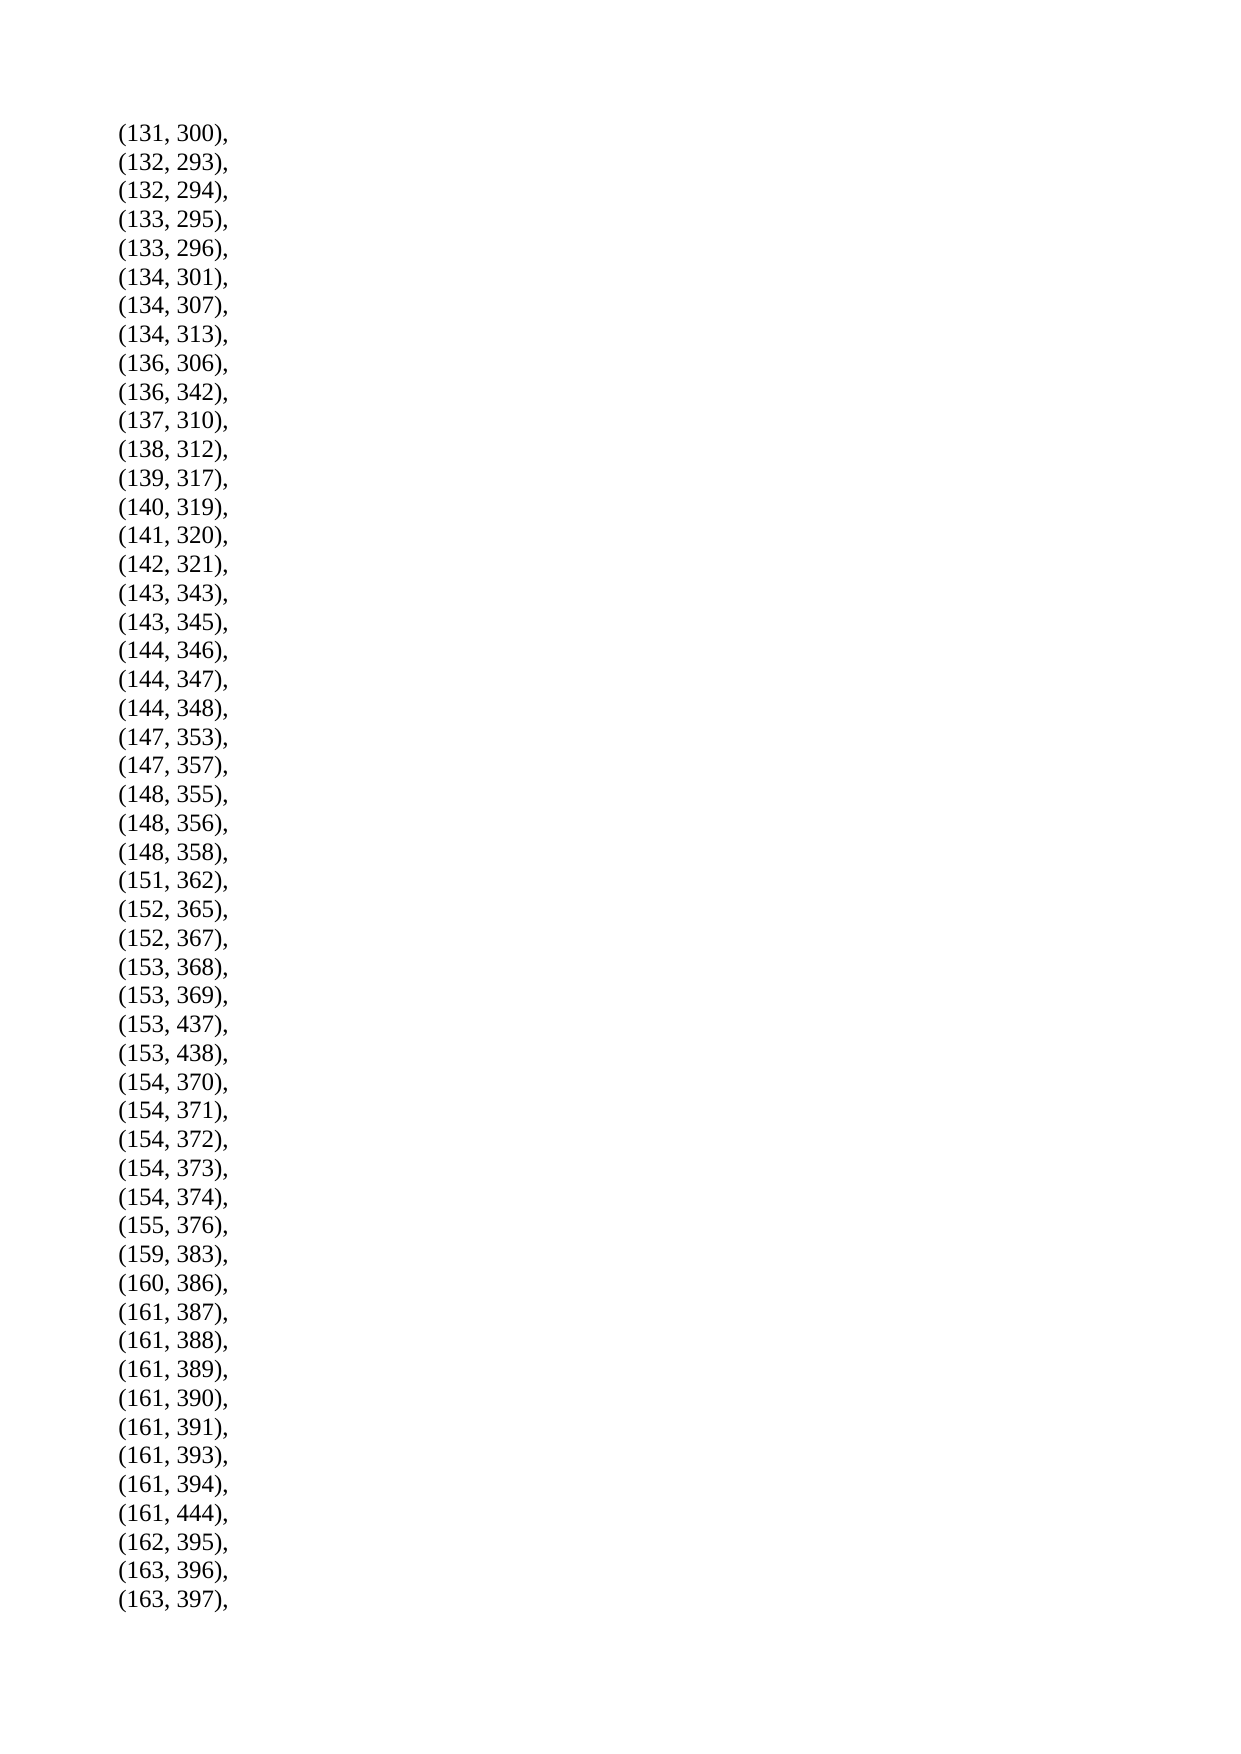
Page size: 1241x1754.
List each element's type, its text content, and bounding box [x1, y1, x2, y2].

text (148, 356), [118, 808, 1122, 837]
text (142, 321), [118, 549, 1122, 578]
text (162, 395), [118, 1527, 1122, 1556]
text (144, 347), [118, 664, 1122, 693]
text (161, 444), [118, 1498, 1122, 1527]
text (143, 343), [118, 578, 1122, 607]
text (148, 358), [118, 837, 1122, 866]
text (153, 438), [118, 1038, 1122, 1067]
text (159, 383), [118, 1239, 1122, 1268]
text (147, 353), [118, 722, 1122, 751]
text (151, 362), [118, 866, 1122, 894]
text (161, 393), [118, 1441, 1122, 1469]
text (161, 391), [118, 1412, 1122, 1441]
text (132, 294), [118, 176, 1122, 204]
text (138, 312), [118, 434, 1122, 463]
text (161, 387), [118, 1297, 1122, 1326]
text (137, 310), [118, 406, 1122, 434]
text (154, 371), [118, 1096, 1122, 1124]
text (136, 342), [118, 377, 1122, 406]
text (160, 386), [118, 1268, 1122, 1297]
text (133, 296), [118, 233, 1122, 262]
text (153, 437), [118, 1009, 1122, 1038]
text (133, 295), [118, 204, 1122, 233]
text (161, 394), [118, 1469, 1122, 1498]
text (155, 376), [118, 1211, 1122, 1239]
text (139, 317), [118, 463, 1122, 492]
text (148, 355), [118, 779, 1122, 808]
text (161, 390), [118, 1383, 1122, 1412]
text (144, 348), [118, 693, 1122, 722]
text (132, 293), [118, 147, 1122, 176]
text (153, 369), [118, 981, 1122, 1009]
text (152, 365), [118, 894, 1122, 923]
text (141, 320), [118, 521, 1122, 549]
text (147, 357), [118, 751, 1122, 779]
text (140, 319), [118, 492, 1122, 521]
text (144, 346), [118, 636, 1122, 664]
text (134, 301), [118, 262, 1122, 291]
text (143, 345), [118, 607, 1122, 636]
text (152, 367), [118, 923, 1122, 952]
text (134, 307), [118, 291, 1122, 319]
text (154, 372), [118, 1124, 1122, 1153]
text (154, 373), [118, 1153, 1122, 1182]
text (153, 368), [118, 952, 1122, 981]
text (161, 389), [118, 1354, 1122, 1383]
text (134, 313), [118, 319, 1122, 348]
text (131, 300), [118, 118, 1122, 147]
text (154, 374), [118, 1182, 1122, 1211]
text (163, 396), [118, 1556, 1122, 1584]
text (136, 306), [118, 348, 1122, 377]
text (154, 370), [118, 1067, 1122, 1096]
text (163, 397), [118, 1584, 1122, 1613]
text (161, 388), [118, 1326, 1122, 1354]
